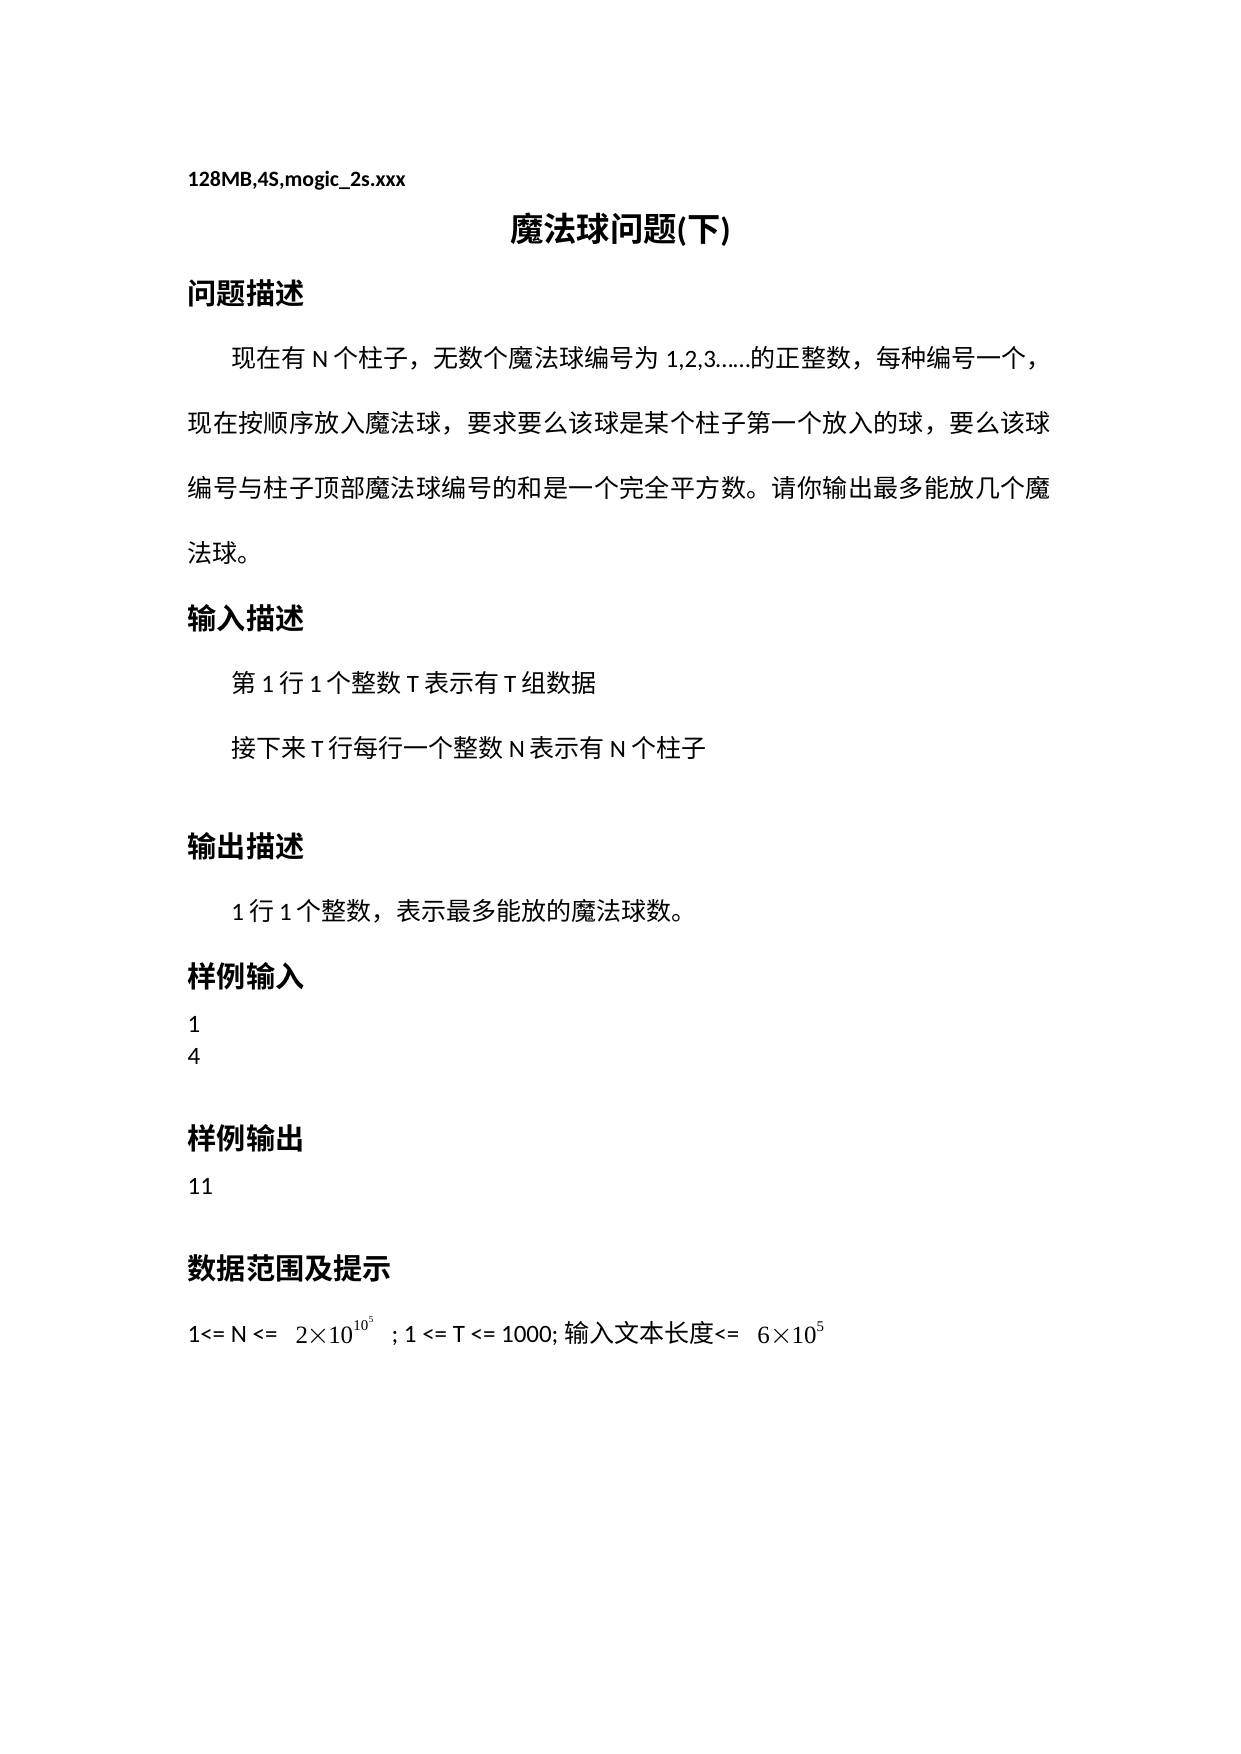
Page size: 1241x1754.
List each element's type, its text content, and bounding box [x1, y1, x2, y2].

text 第1行1个整数T表示有T组数据 [187, 649, 1053, 714]
text 输入描述 [187, 584, 1053, 649]
text 接下来T行每行一个整数N表示有N个柱子 [187, 714, 1053, 779]
text 1 [187, 1007, 1053, 1039]
text 数据范围及提示 [187, 1234, 1053, 1299]
text 现在有N个柱子，无数个魔法球编号为1,2,3……的正整数，每种编号一个，现在按顺序放入魔法球，要求要么该球是某个柱子第一个放入的球，要么该球编号与柱子顶部魔法球编号的和是一个完全平方数。请你输出最多能放几个魔法球。 [187, 324, 1053, 584]
text 11 [187, 1169, 1053, 1202]
text 魔法球问题(下) [187, 194, 1053, 259]
text 4 [187, 1039, 1053, 1072]
text 样例输出 [187, 1104, 1053, 1169]
text 样例输入 [187, 942, 1053, 1007]
text 问题描述 [187, 259, 1053, 324]
text 输出描述 [187, 812, 1053, 877]
text 1行1个整数，表示最多能放的魔法球数。 [187, 877, 1053, 942]
text 128MB,4S,mogic_2s.xxx [187, 162, 1053, 194]
text 1<= N <=; 1 <= T <= 1000; 输入文本长度<= [187, 1299, 1053, 1364]
